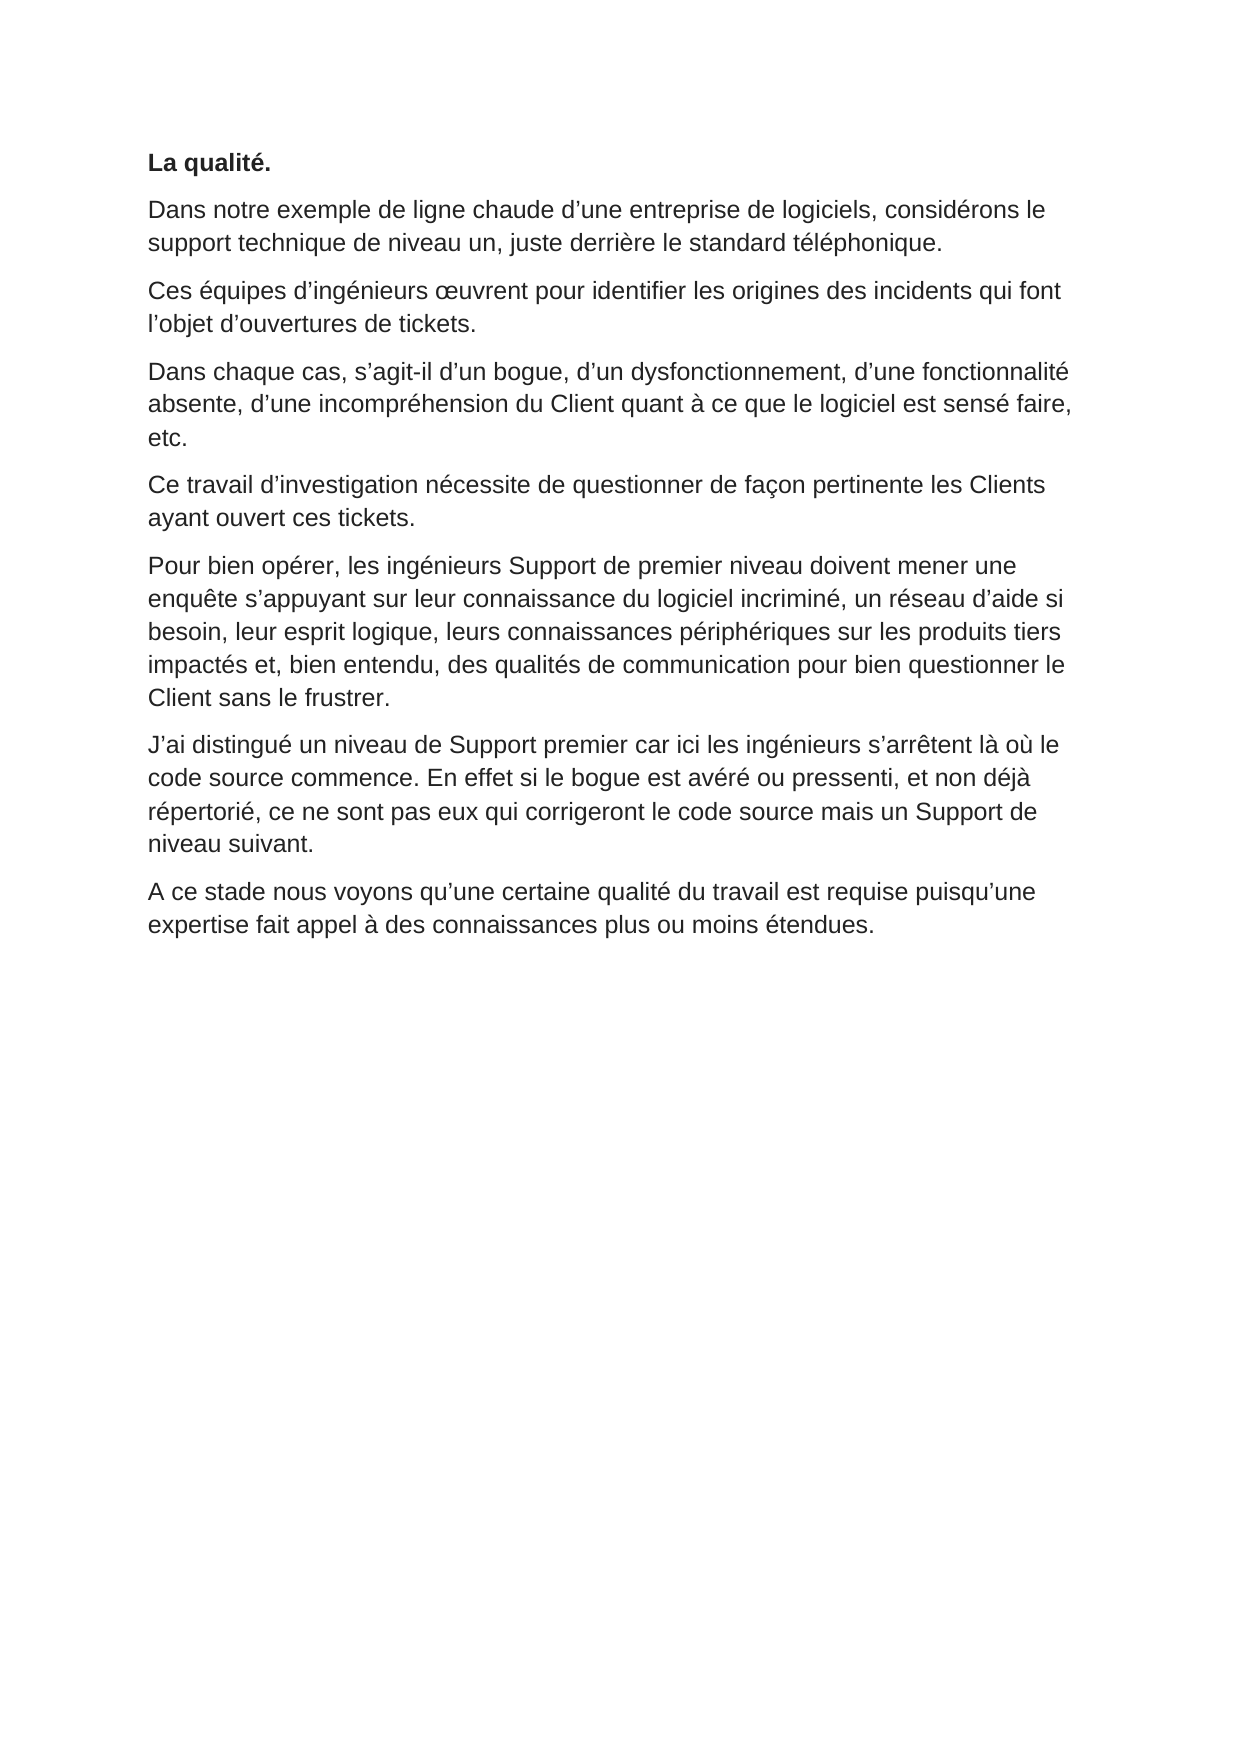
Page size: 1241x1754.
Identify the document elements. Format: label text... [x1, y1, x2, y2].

text Dans chaque cas, s’agit-il d’un bogue, d’un dysfonctionnement, d’une fonctionnalité absente, d’une incompréhension du Client quant à ce que le logiciel est sensé faire, etc. [148, 356, 1093, 451]
text J’ai distingué un niveau de Support premier car ici les ingénieurs s’arrêtent là où le code source commence. En effet si le bogue est avéré ou pressenti, et non déjà répertorié, ce ne sont pas eux qui corrigeront le code source mais un Support de niveau suivant. [148, 730, 1093, 858]
text Pour bien opérer, les ingénieurs Support de premier niveau doivent mener une enquête s’appuyant sur leur connaissance du logiciel incriminé, un réseau d’aide si besoin, leur esprit logique, leurs connaissances périphériques sur les produits tiers impactés et, bien entendu, des qualités de communication pour bien questionner le Client sans le frustrer. [148, 551, 1093, 712]
text Ce travail d’investigation nécessite de questionner de façon pertinente les Clients ayant ouvert ces tickets. [148, 470, 1093, 532]
text Ces équipes d’ingénieurs œuvrent pour identifier les origines des incidents qui font l’objet d’ouvertures de tickets. [148, 276, 1093, 338]
text Dans notre exemple de ligne chaude d’une entreprise de logiciels, considérons le support technique de niveau un, juste derrière le standard téléphonique. [148, 195, 1093, 257]
text La qualité. [148, 148, 1093, 176]
text A ce stade nous voyons qu’une certaine qualité du travail est requise puisqu’une expertise fait appel à des connaissances plus ou moins étendues. [148, 877, 1093, 939]
